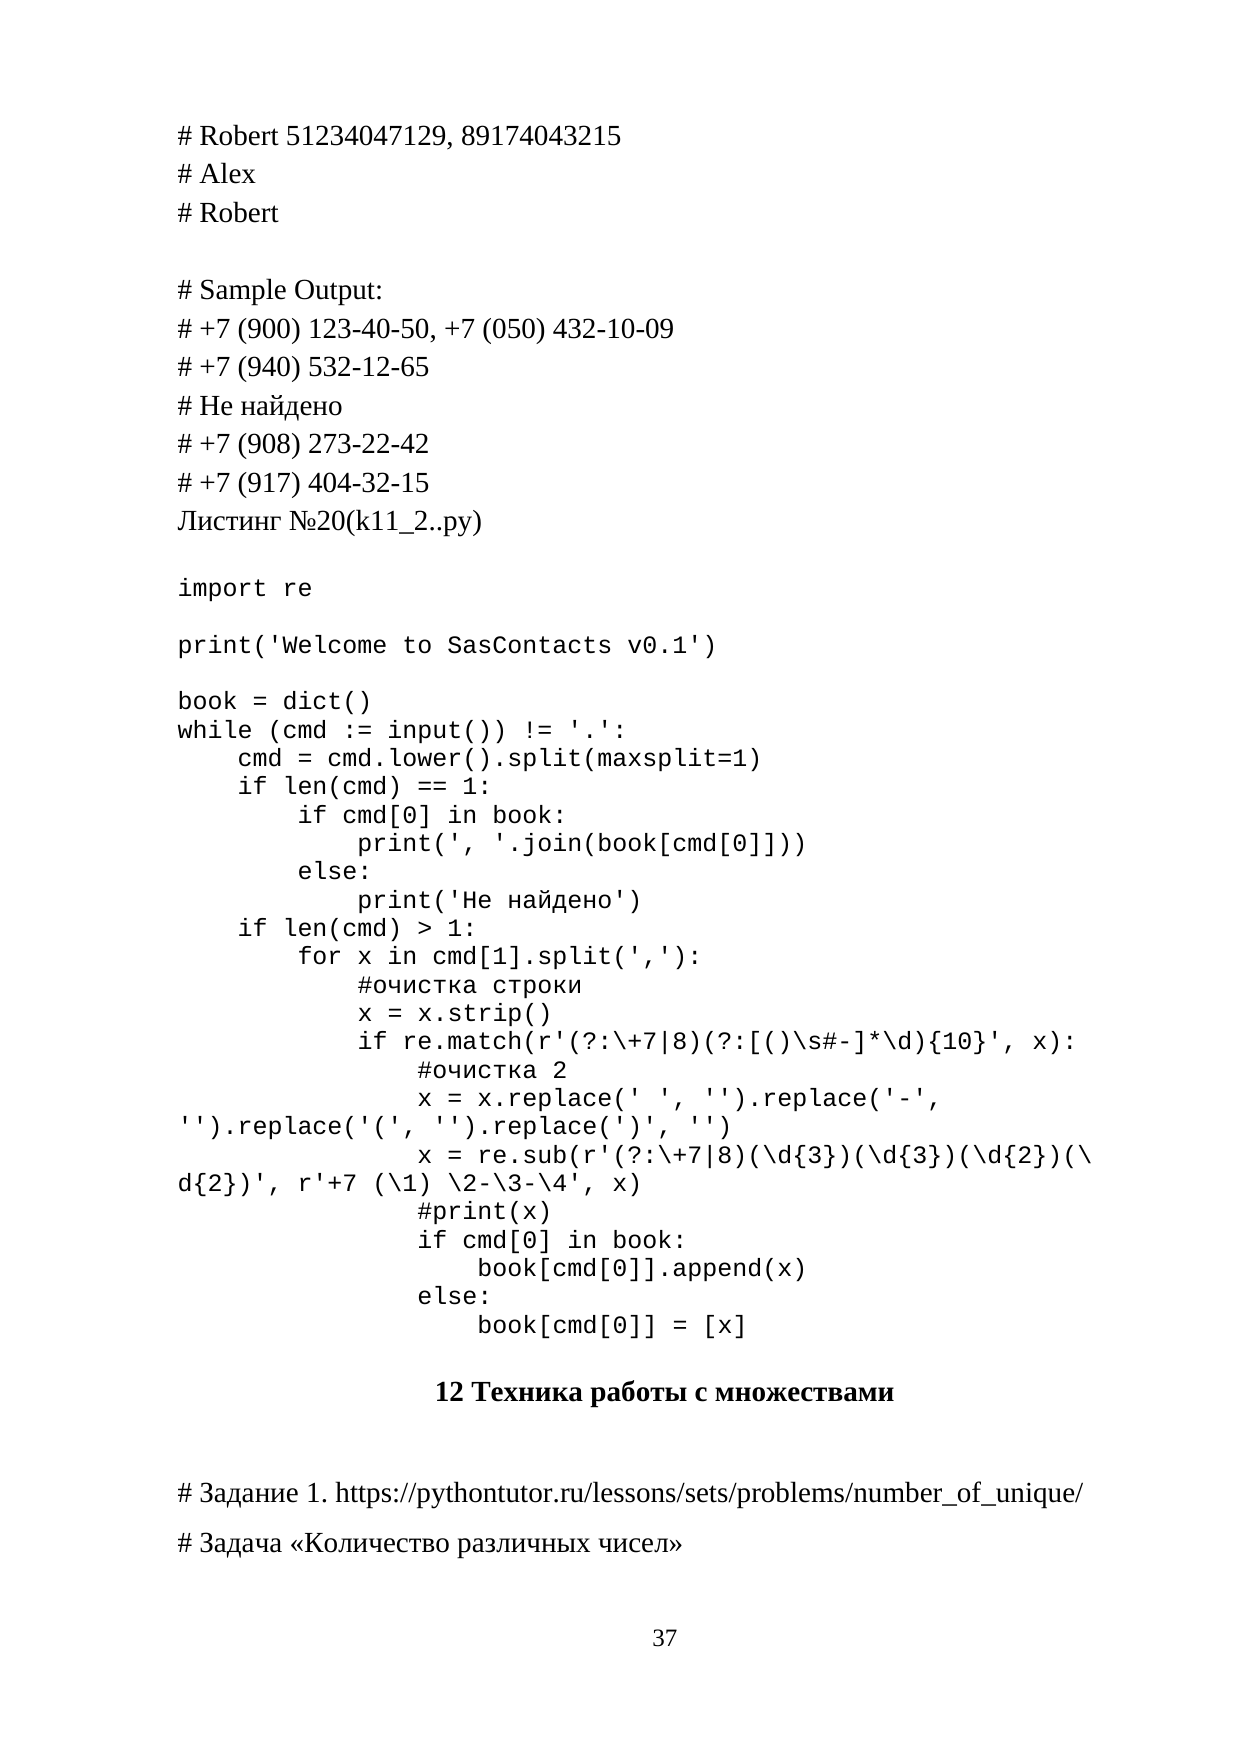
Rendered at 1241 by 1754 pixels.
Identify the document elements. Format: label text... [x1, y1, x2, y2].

text cmd = cmd.lower().split(maxsplit=1) [177, 746, 1152, 774]
text book[cmd[0]] = [x] [177, 1312, 1152, 1341]
text # Sample Output: [177, 272, 1152, 306]
text import re [177, 576, 1152, 604]
text # Robert [177, 195, 1152, 229]
text book = dict() [177, 689, 1152, 717]
text # +7 (940) 532-12-65 [177, 349, 1152, 383]
text book[cmd[0]].append(x) [177, 1256, 1152, 1284]
text print('Welcome to SasContacts v0.1') [177, 632, 1152, 661]
text for x in cmd[1].split(','): [177, 944, 1152, 972]
text x = re.sub(r'(?:\+7|8)(\d{3})(\d{3})(\d{2})(\d{2})', r'+7 (\1) \2-\3-\4', x) [177, 1142, 1152, 1199]
text x = x.strip() [177, 1001, 1152, 1029]
text # +7 (917) 404-32-15 [177, 465, 1152, 498]
subtitle 12 Техника работы с множествами [177, 1374, 1152, 1408]
text if cmd[0] in book: [177, 802, 1152, 831]
text if cmd[0] in book: [177, 1227, 1152, 1256]
text else: [177, 1284, 1152, 1312]
text if len(cmd) > 1: [177, 916, 1152, 944]
text # Alex [177, 157, 1152, 190]
text x = x.replace(' ', '').replace('-', '').replace('(', '').replace(')', '') [177, 1086, 1152, 1142]
text print('Не найдено') [177, 887, 1152, 916]
text #print(x) [177, 1199, 1152, 1227]
text print(', '.join(book[cmd[0]])) [177, 831, 1152, 859]
text #очистка строки [177, 972, 1152, 1001]
text # Robert 51234047129, 89174043215 [177, 118, 1152, 152]
text # Не найдено [177, 388, 1152, 421]
text # +7 (900) 123-40-50, +7 (050) 432-10-09 [177, 311, 1152, 344]
text #очистка 2 [177, 1057, 1152, 1086]
text if len(cmd) == 1: [177, 774, 1152, 802]
text # Задача «Количество различных чисел» [177, 1525, 1152, 1559]
text # Задание 1. https://pythontutor.ru/lessons/sets/problems/number_of_unique/ [177, 1475, 1152, 1508]
text Листинг №20(k11_2..py) [177, 503, 1152, 537]
text # +7 (908) 273-22-42 [177, 426, 1152, 460]
text while (cmd := input()) != '.': [177, 717, 1152, 746]
text else: [177, 859, 1152, 887]
text if re.match(r'(?:\+7|8)(?:[()\s#-]*\d){10}', x): [177, 1029, 1152, 1057]
